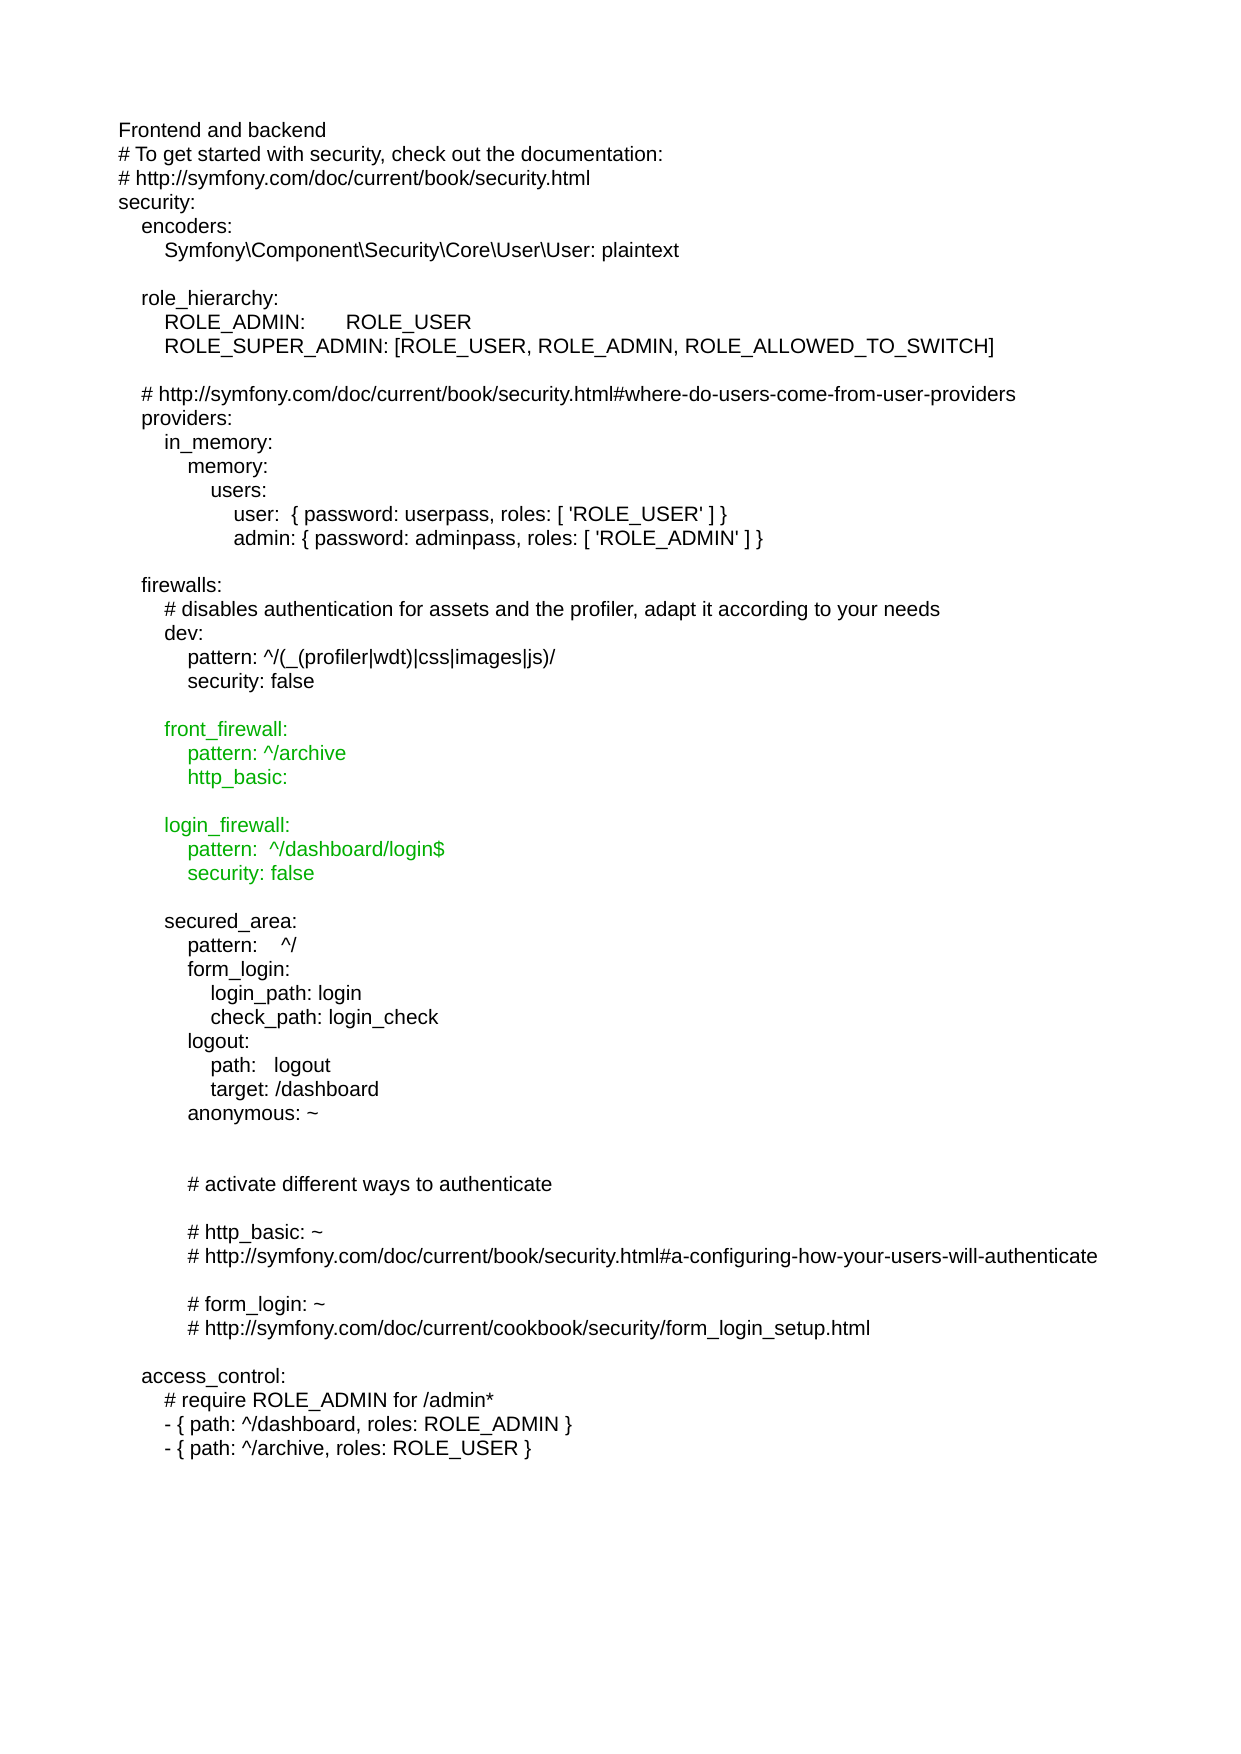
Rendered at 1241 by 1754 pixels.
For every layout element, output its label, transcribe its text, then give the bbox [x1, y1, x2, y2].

text role_hierarchy: [118, 286, 1122, 310]
text target: /dashboard [118, 1076, 1122, 1100]
text memory: [118, 453, 1122, 477]
text pattern: ^/(_(profiler|wdt)|css|images|js)/ [118, 645, 1122, 669]
text # http://symfony.com/doc/current/cookbook/security/form_login_setup.html [118, 1316, 1122, 1340]
text providers: [118, 406, 1122, 429]
text login_firewall: [118, 813, 1122, 837]
text firewalls: [118, 573, 1122, 597]
text - { path: ^/archive, roles: ROLE_USER } [118, 1436, 1122, 1460]
text Symfony\Component\Security\Core\User\User: plaintext [118, 238, 1122, 262]
text users: [118, 477, 1122, 501]
text # require ROLE_ADMIN for /admin* [118, 1388, 1122, 1412]
text # activate different ways to authenticate [118, 1172, 1122, 1196]
text user: { password: userpass, roles: [ 'ROLE_USER' ] } [118, 501, 1122, 525]
text encoders: [118, 214, 1122, 238]
text # http://symfony.com/doc/current/book/security.html [118, 166, 1122, 190]
text security: [118, 190, 1122, 214]
text dev: [118, 621, 1122, 645]
text ROLE_ADMIN: ROLE_USER [118, 310, 1122, 334]
text # http://symfony.com/doc/current/book/security.html#where-do-users-come-from-user-providers [118, 382, 1122, 406]
text check_path: login_check [118, 1004, 1122, 1028]
text # To get started with security, check out the documentation: [118, 142, 1122, 166]
text login_path: login [118, 981, 1122, 1004]
text pattern: ^/archive [118, 741, 1122, 765]
text logout: [118, 1028, 1122, 1052]
text - { path: ^/dashboard, roles: ROLE_ADMIN } [118, 1412, 1122, 1436]
text path: logout [118, 1052, 1122, 1076]
text in_memory: [118, 429, 1122, 453]
text security: false [118, 861, 1122, 885]
text security: false [118, 669, 1122, 693]
text http_basic: [118, 765, 1122, 789]
text secured_area: [118, 909, 1122, 933]
text # disables authentication for assets and the profiler, adapt it according to your needs [118, 597, 1122, 621]
text # form_login: ~ [118, 1292, 1122, 1316]
text ROLE_SUPER_ADMIN: [ROLE_USER, ROLE_ADMIN, ROLE_ALLOWED_TO_SWITCH] [118, 334, 1122, 358]
text front_firewall: [118, 717, 1122, 741]
text access_control: [118, 1364, 1122, 1388]
text anonymous: ~ [118, 1100, 1122, 1124]
text Frontend and backend [118, 118, 1122, 142]
text admin: { password: adminpass, roles: [ 'ROLE_ADMIN' ] } [118, 525, 1122, 549]
text pattern: ^/ [118, 933, 1122, 957]
text # http://symfony.com/doc/current/book/security.html#a-configuring-how-your-users-will-authenticate [118, 1244, 1122, 1268]
text pattern: ^/dashboard/login$ [118, 837, 1122, 861]
text # http_basic: ~ [118, 1220, 1122, 1244]
text form_login: [118, 957, 1122, 981]
